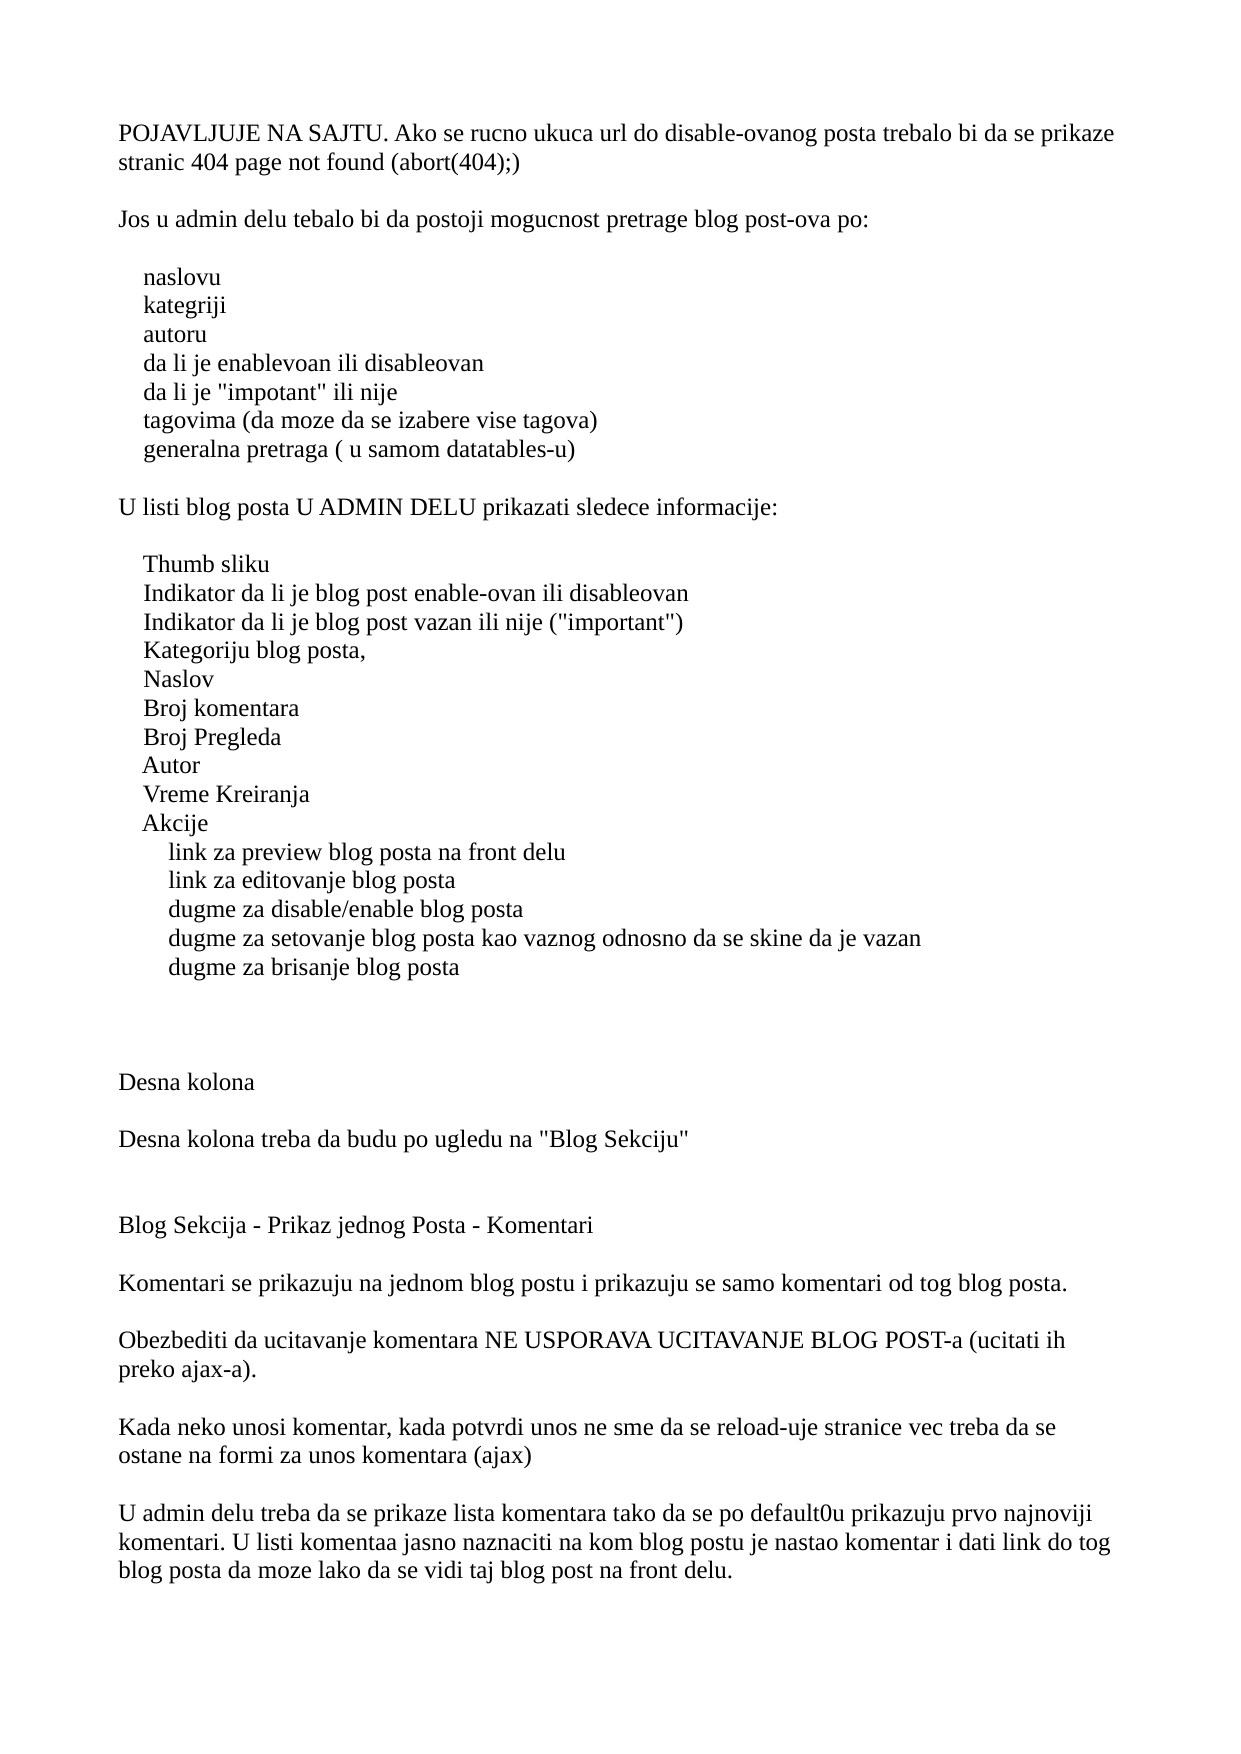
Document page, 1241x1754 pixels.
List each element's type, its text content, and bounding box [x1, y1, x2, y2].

text da li je "impotant" ili nije [118, 377, 1122, 406]
text Indikator da li je blog post vazan ili nije ("important") [118, 607, 1122, 636]
text Thumb sliku [118, 549, 1122, 578]
text Obezbediti da ucitavanje komentara NE USPORAVA UCITAVANJE BLOG POST-a (ucitati ih preko ajax-a). [118, 1326, 1122, 1383]
text dugme za disable/enable blog posta [118, 894, 1122, 923]
text U listi blog posta U ADMIN DELU prikazati sledece informacije: [118, 492, 1122, 521]
text POJAVLJUJE NA SAJTU. Ako se rucno ukuca url do disable-ovanog posta trebalo bi da se prikaze stranic 404 page not found (abort(404);) [118, 118, 1122, 176]
text Autor [118, 751, 1122, 779]
text Desna kolona [118, 1067, 1122, 1096]
text generalna pretraga ( u samom datatables-u) [118, 434, 1122, 463]
text Naslov [118, 664, 1122, 693]
text kategriji [118, 291, 1122, 319]
text Indikator da li je blog post enable-ovan ili disableovan [118, 578, 1122, 607]
text U admin delu treba da se prikaze lista komentara tako da se po default0u prikazuju prvo najnoviji komentari. U listi komentaa jasno naznaciti na kom blog postu je nastao komentar i dati link do tog blog posta da moze lako da se vidi taj blog post na front delu. [118, 1498, 1122, 1584]
text naslovu [118, 262, 1122, 291]
text dugme za brisanje blog posta [118, 952, 1122, 981]
text Vreme Kreiranja [118, 779, 1122, 808]
text Kada neko unosi komentar, kada potvrdi unos ne sme da se reload-uje stranice vec treba da se ostane na formi za unos komentara (ajax) [118, 1412, 1122, 1469]
text Desna kolona treba da budu po ugledu na "Blog Sekciju" [118, 1124, 1122, 1153]
text tagovima (da moze da se izabere vise tagova) [118, 406, 1122, 434]
text Akcije [118, 808, 1122, 837]
text dugme za setovanje blog posta kao vaznog odnosno da se skine da je vazan [118, 923, 1122, 952]
text Komentari se prikazuju na jednom blog postu i prikazuju se samo komentari od tog blog posta. [118, 1268, 1122, 1297]
text Broj Pregleda [118, 722, 1122, 751]
text link za preview blog posta na front delu [118, 837, 1122, 866]
text Blog Sekcija - Prikaz jednog Posta - Komentari [118, 1211, 1122, 1239]
text link za editovanje blog posta [118, 866, 1122, 894]
text autoru [118, 319, 1122, 348]
text Kategoriju blog posta, [118, 636, 1122, 664]
text da li je enablevoan ili disableovan [118, 348, 1122, 377]
text Jos u admin delu tebalo bi da postoji mogucnost pretrage blog post-ova po: [118, 204, 1122, 233]
text Broj komentara [118, 693, 1122, 722]
